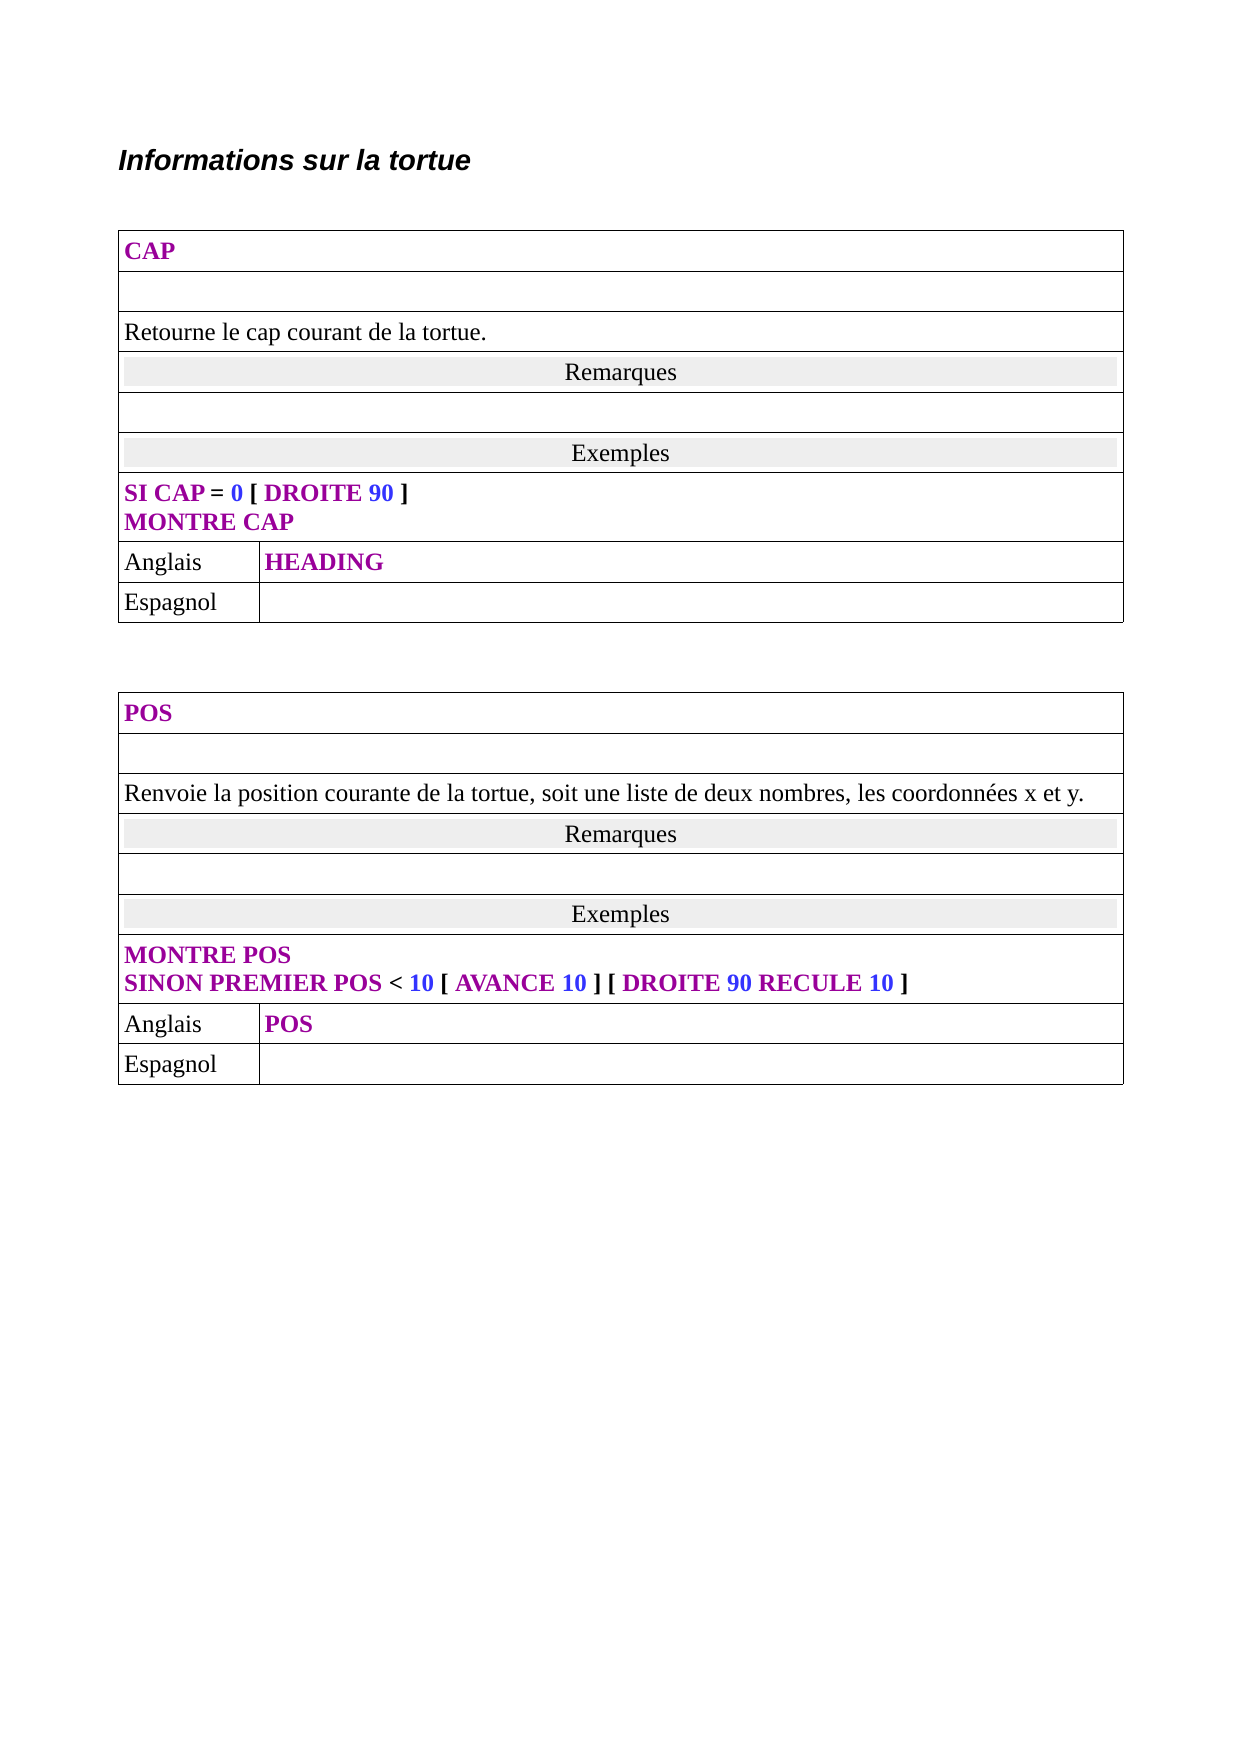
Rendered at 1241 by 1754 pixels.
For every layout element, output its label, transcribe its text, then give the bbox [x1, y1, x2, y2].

table_cell [119, 393, 1123, 432]
table_cell [119, 734, 1123, 773]
table_cell MONTRE POS SINON PREMIER POS < 10 [ AVANCE 10 ] [ DROITE 90 RECULE 10 ] [119, 935, 1123, 1003]
table_cell Anglais [119, 1004, 259, 1043]
table_cell Exemples [119, 433, 1123, 472]
table_cell SI CAP = 0 [ DROITE 90 ] MONTRE CAP [119, 473, 1123, 541]
table_cell HEADING [260, 542, 1123, 582]
table_cell [260, 1044, 1123, 1084]
table_header POS [119, 693, 1123, 732]
subtitle Informations sur la tortue [118, 143, 1122, 177]
table_cell [119, 272, 1123, 311]
table_cell Exemples [119, 895, 1123, 934]
table_cell Espagnol [119, 1044, 259, 1084]
table_cell Retourne le cap courant de la tortue. [119, 312, 1123, 351]
table_cell Remarques [119, 352, 1123, 392]
table_cell POS [260, 1004, 1123, 1043]
table_cell Espagnol [119, 583, 259, 622]
table_cell [119, 854, 1123, 894]
table_header CAP [119, 231, 1123, 271]
table_cell Anglais [119, 542, 259, 582]
table_cell Remarques [119, 814, 1123, 853]
table_cell Renvoie la position courante de la tortue, soit une liste de deux nombres, les coordonnées x et y. [119, 774, 1123, 813]
table_cell [260, 583, 1123, 622]
